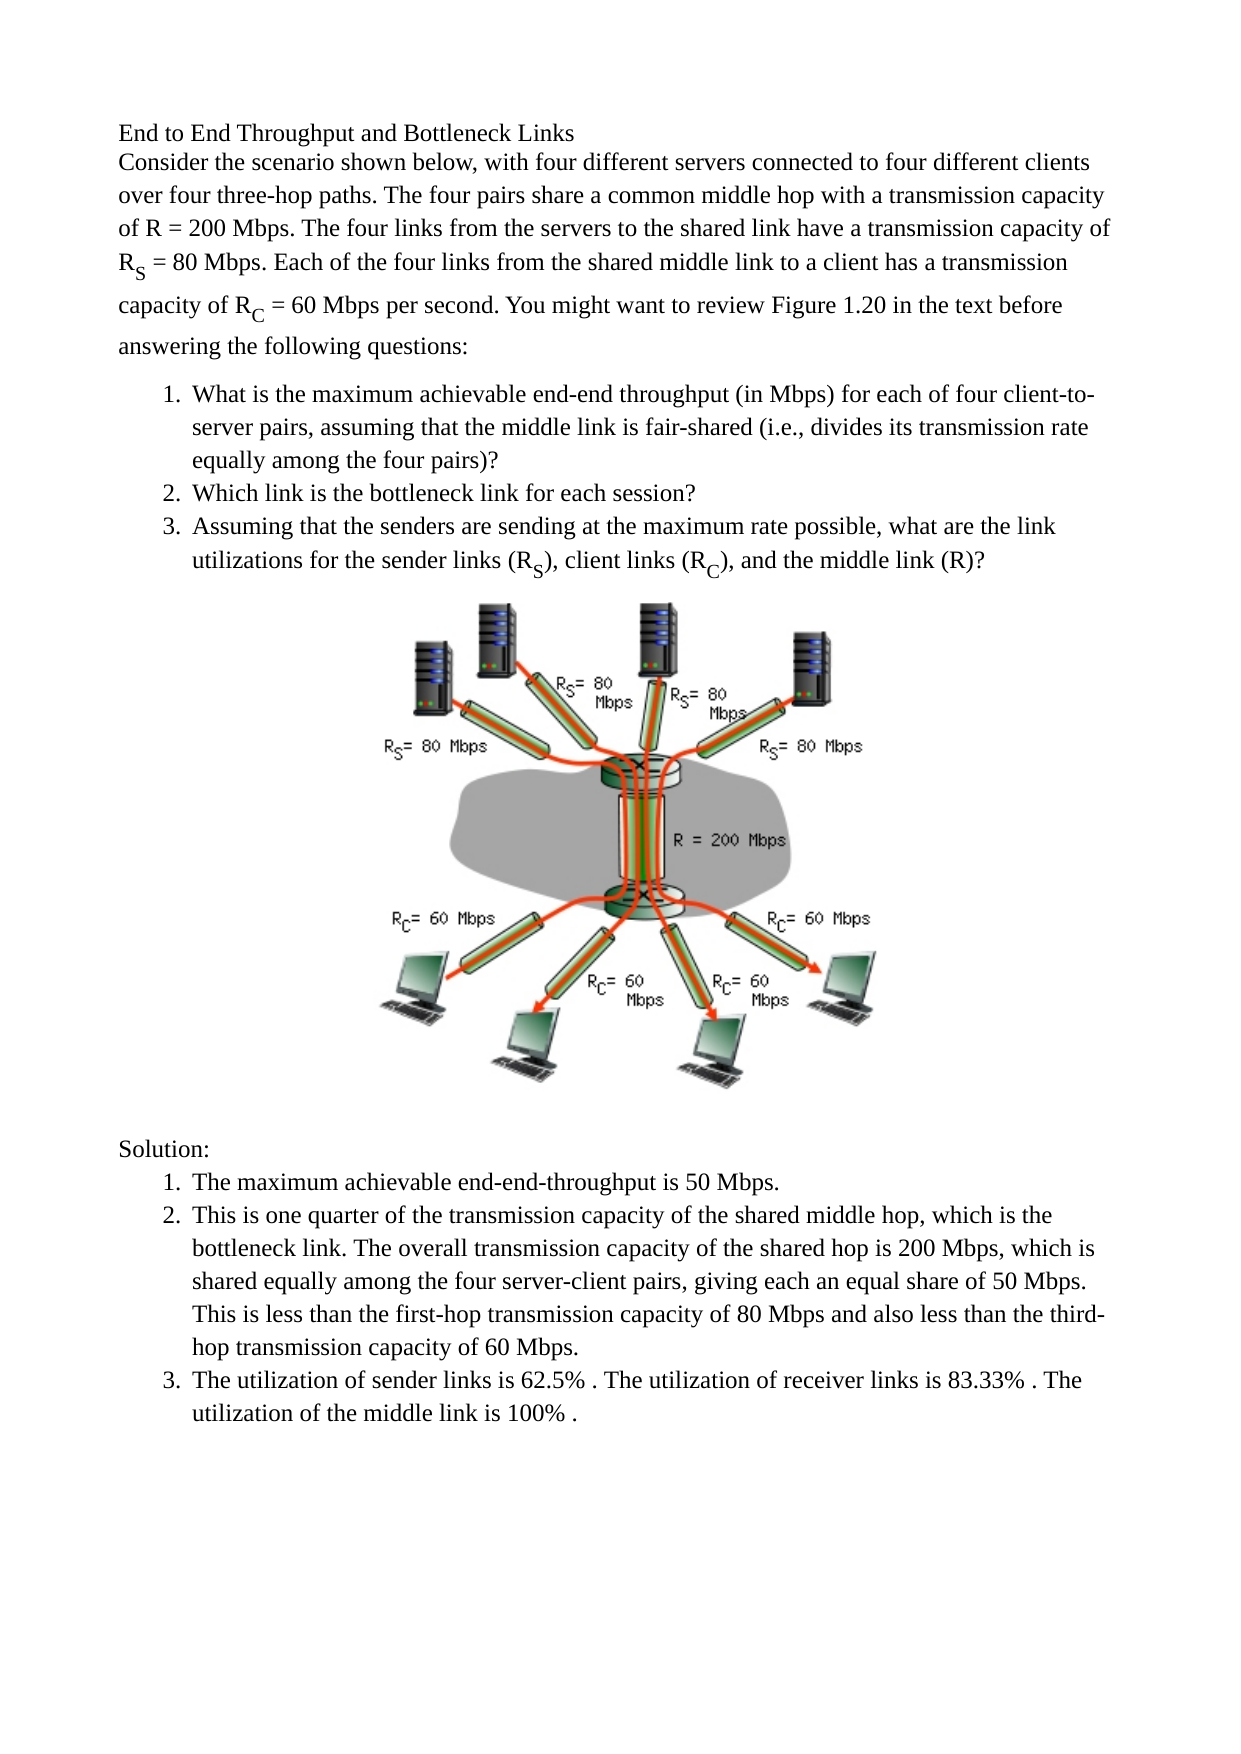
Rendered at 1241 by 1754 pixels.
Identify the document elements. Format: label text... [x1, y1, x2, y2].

list What is the maximum achievable end-end throughput (in Mbps) for each of four client-to-server pairs, assuming that the middle link is fair-shared (i.e., divides its transmission rate equally among the four pairs)? [162, 379, 1122, 474]
list Assuming that the senders are sending at the maximum rate possible, what are the link utilizations for the sender links (RS), client links (RC), and the middle link (R)? [162, 511, 1122, 582]
text End to End Throughput and Bottleneck Links [118, 118, 1122, 147]
text Consider the scenario shown below, with four different servers connected to four different clients over four three-hop paths. The four pairs share a common middle hop with a transmission capacity of R = 200 Mbps. The four links from the servers to the shared link have a transmission capacity of RS = 80 Mbps. Each of the four links from the shared middle link to a client has a transmission capacity of RC = 60 Mbps per second. You might want to review Figure 1.20 in the text before answering the following questions: [118, 147, 1122, 360]
list Which link is the bottleneck link for each session? [162, 478, 1122, 507]
list This is one quarter of the transmission capacity of the shared middle hop, which is the bottleneck link. The overall transmission capacity of the shared hop is 200 Mbps, which is shared equally among the four server-client pairs, giving each an equal share of 50 Mbps. This is less than the first-hop transmission capacity of 80 Mbps and also less than the third-hop transmission capacity of 60 Mbps. [162, 1200, 1122, 1361]
list The utilization of sender links is 62.5% . The utilization of receiver links is 83.33% . The utilization of the middle link is 100% . [162, 1365, 1122, 1427]
list The maximum achievable end-end-throughput is 50 Mbps. [162, 1167, 1122, 1195]
text Solution: [118, 1134, 1122, 1162]
picture [362, 602, 878, 1097]
